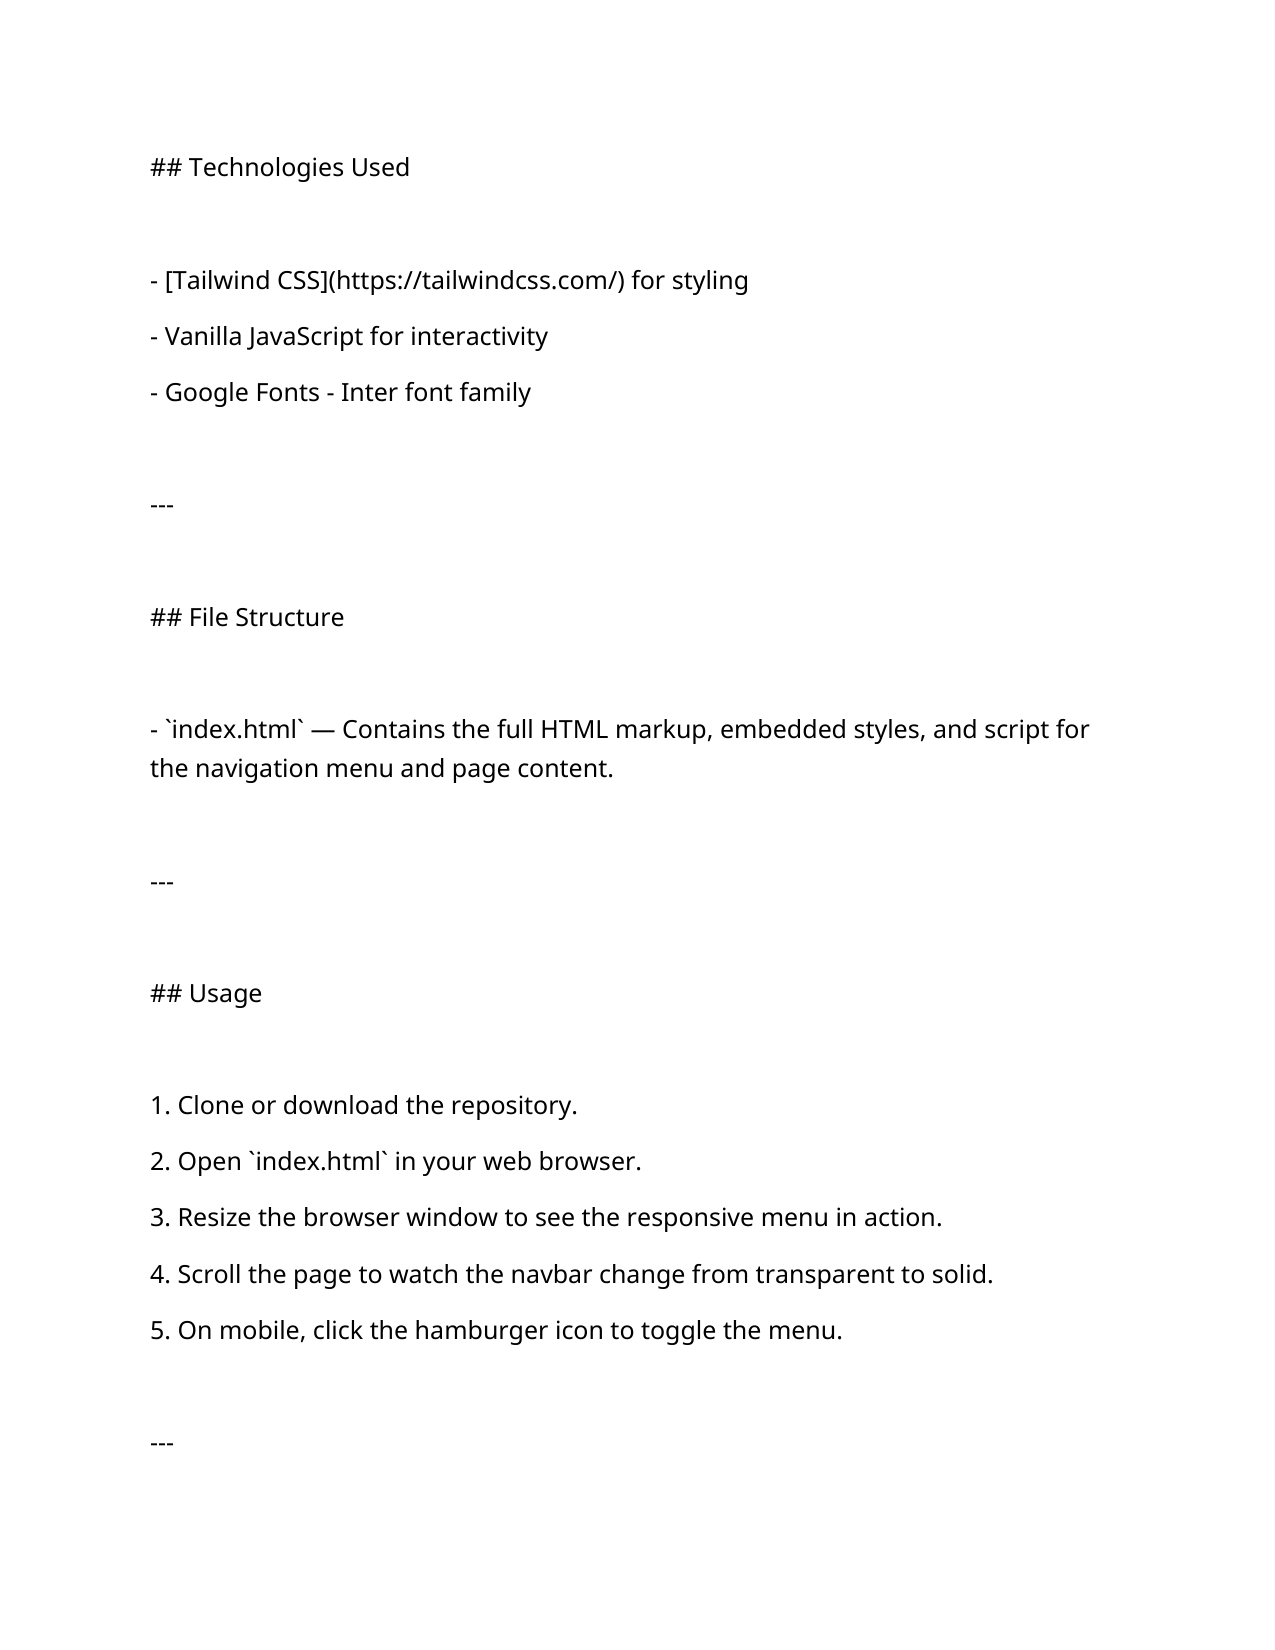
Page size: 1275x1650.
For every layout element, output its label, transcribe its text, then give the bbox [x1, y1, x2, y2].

text 3. Resize the browser window to see the responsive menu in action. [150, 1200, 1125, 1234]
text ## File Structure [150, 599, 1125, 633]
text - Google Fonts - Inter font family [150, 374, 1125, 409]
text - Vanilla JavaScript for interactivity [150, 318, 1125, 352]
text --- [150, 1425, 1125, 1459]
text --- [150, 863, 1125, 897]
text - `index.html` — Contains the full HTML markup, embedded styles, and script for the navigation menu and page content. [150, 711, 1125, 785]
text ## Usage [150, 976, 1125, 1009]
text 2. Open `index.html` in your web browser. [150, 1144, 1125, 1178]
text 4. Scroll the page to watch the navbar change from transparent to solid. [150, 1256, 1125, 1290]
text 1. Clone or download the repository. [150, 1088, 1125, 1122]
text --- [150, 487, 1125, 521]
text ## Technologies Used [150, 150, 1125, 184]
text - [Tailwind CSS](https://tailwindcss.com/) for styling [150, 262, 1125, 296]
text 5. On mobile, click the hamburger icon to toggle the menu. [150, 1312, 1125, 1346]
